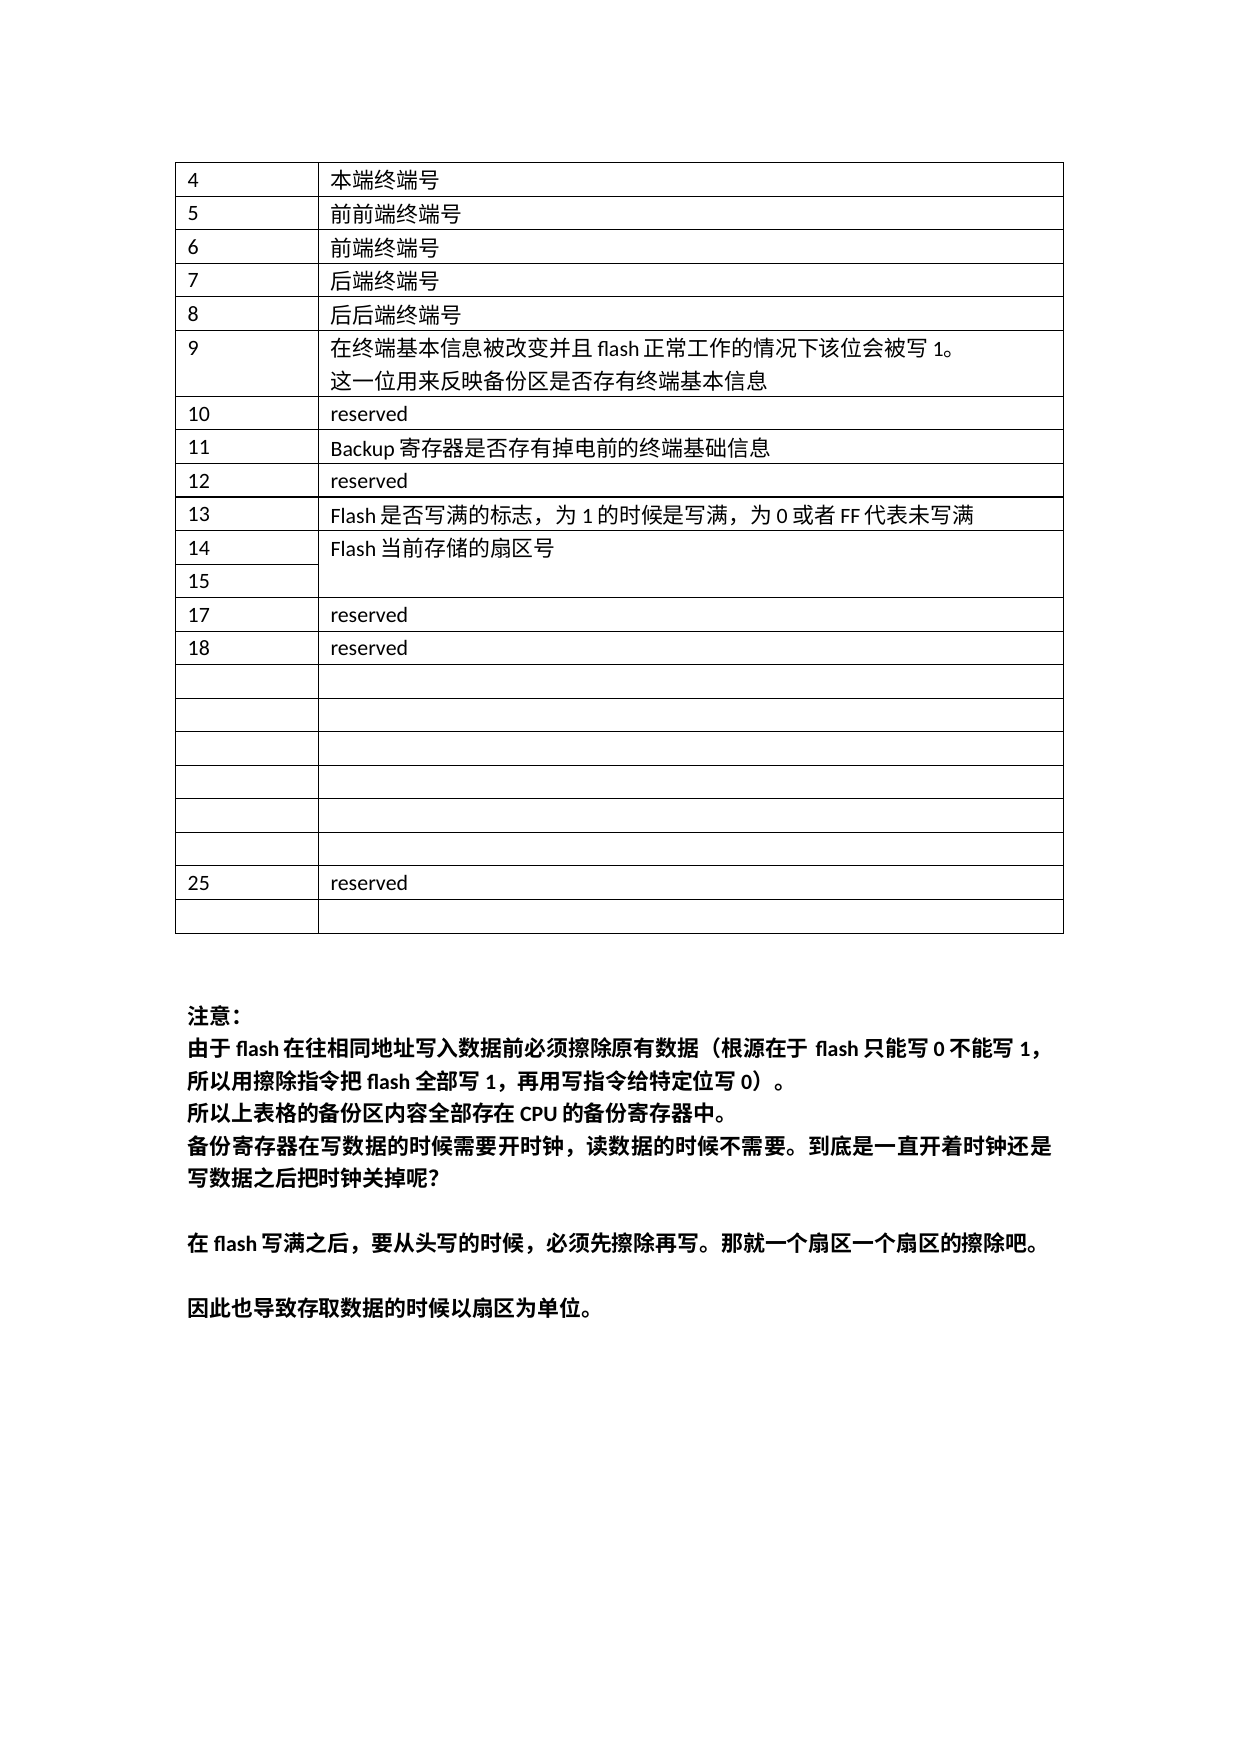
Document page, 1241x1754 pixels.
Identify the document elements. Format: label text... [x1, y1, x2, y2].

text 由于flash在往相同地址写入数据前必须擦除原有数据（根源在于flash只能写0不能写1，所以用擦除指令把flash全部写1，再用写指令给特定位写0）。 [187, 1031, 1053, 1096]
text 备份寄存器在写数据的时候需要开时钟，读数据的时候不需要。到底是一直开着时钟还是写数据之后把时钟关掉呢？ [187, 1128, 1053, 1193]
table_cell reserved [319, 464, 1063, 496]
table_cell 4 [176, 163, 318, 196]
table_cell reserved [319, 598, 1063, 631]
table_cell 前前端终端号 [319, 197, 1063, 229]
table_cell 17 [176, 598, 318, 631]
table_cell 后端终端号 [319, 264, 1063, 296]
table_cell [176, 766, 318, 798]
table_cell 前端终端号 [319, 230, 1063, 263]
table_cell [319, 732, 1063, 765]
table_cell [176, 900, 318, 932]
text 注意： [187, 998, 1053, 1031]
table_cell 11 [176, 430, 318, 463]
table_cell [319, 833, 1063, 865]
text 在flash写满之后，要从头写的时候，必须先擦除再写。那就一个扇区一个扇区的擦除吧。 [187, 1226, 1053, 1258]
table_cell reserved [319, 866, 1063, 899]
table_cell 本端终端号 [319, 163, 1063, 196]
table_cell [176, 799, 318, 832]
table_cell 在终端基本信息被改变并且flash正常工作的情况下该位会被写1。 这一位用来反映备份区是否存有终端基本信息 [319, 331, 1063, 396]
table_cell 6 [176, 230, 318, 263]
table_cell reserved [319, 397, 1063, 429]
table_cell 9 [176, 331, 318, 396]
table_cell 14 [176, 531, 318, 563]
table_cell [319, 699, 1063, 731]
table_cell 10 [176, 397, 318, 429]
table_cell 12 [176, 464, 318, 496]
table_cell [176, 732, 318, 765]
table_cell 13 [176, 498, 318, 530]
table_cell [319, 766, 1063, 798]
table_cell 5 [176, 197, 318, 229]
table_cell reserved [319, 632, 1063, 664]
table_cell 15 [176, 565, 318, 597]
table_cell 8 [176, 297, 318, 330]
table_cell [319, 799, 1063, 832]
table_cell 25 [176, 866, 318, 899]
table_cell [176, 665, 318, 698]
table_cell 18 [176, 632, 318, 664]
table_cell [319, 665, 1063, 698]
text 因此也导致存取数据的时候以扇区为单位。 [187, 1291, 1053, 1323]
text 所以上表格的备份区内容全部存在CPU的备份寄存器中。 [187, 1096, 1053, 1128]
table_cell Flash当前存储的扇区号 [319, 531, 1063, 597]
table_cell 7 [176, 264, 318, 296]
table_cell [319, 900, 1063, 932]
table_cell 后后端终端号 [319, 297, 1063, 330]
table_cell [176, 833, 318, 865]
table_cell [176, 699, 318, 731]
table_cell Flash是否写满的标志，为1的时候是写满，为0或者FF代表未写满 [319, 498, 1063, 530]
table_cell Backup寄存器是否存有掉电前的终端基础信息 [319, 430, 1063, 463]
